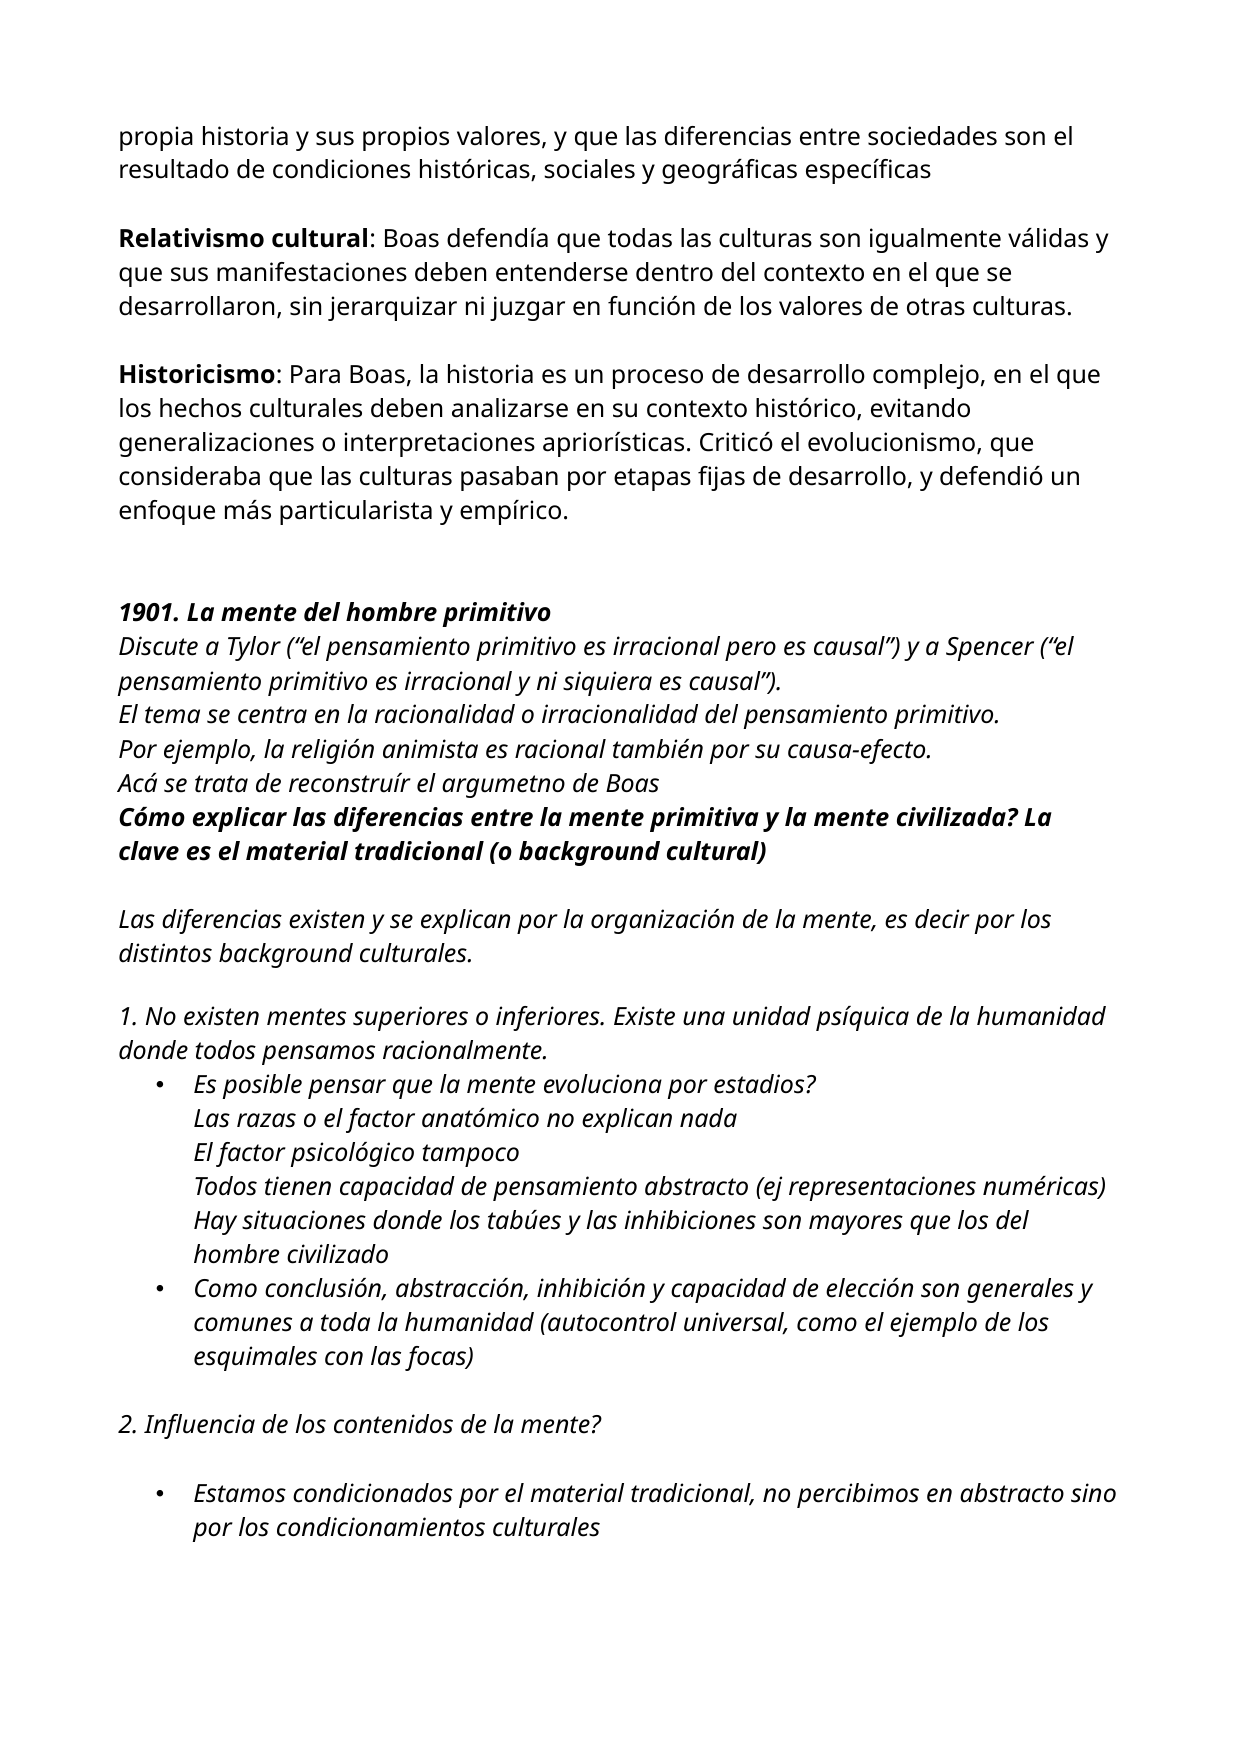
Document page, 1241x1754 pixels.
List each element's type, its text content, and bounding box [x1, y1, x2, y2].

text 2. Influencia de los contenidos de la mente? [118, 1407, 1122, 1475]
list Como conclusión, abstracción, inhibición y capacidad de elección son generales y comunes a toda la humanidad (autocontrol universal, como el ejemplo de los esquimales con las focas) [156, 1271, 1122, 1407]
text Relativismo cultural: Boas defendía que todas las culturas son igualmente válidas y que sus manifestaciones deben entenderse dentro del contexto en el que se desarrollaron, sin jerarquizar ni juzgar en función de los valores de otras culturas. [118, 220, 1122, 357]
text 1901. La mente del hombre primitivo Discute a Tylor (“el pensamiento primitivo es irracional pero es causal”) y a Spencer (“el pensamiento primitivo es irracional y ni siquiera es causal”). [118, 595, 1122, 697]
text propia historia y sus propios valores, y que las diferencias entre sociedades son el resultado de condiciones históricas, sociales y geográficas específicas [118, 118, 1122, 186]
text Cómo explicar las diferencias entre la mente primitiva y la mente civilizada? La clave es el material tradicional (o background cultural) [118, 799, 1122, 867]
text Historicismo: Para Boas, la historia es un proceso de desarrollo complejo, en el que los hechos culturales deben analizarse en su contexto histórico, evitando generalizaciones o interpretaciones apriorísticas. Criticó el evolucionismo, que consideraba que las culturas pasaban por etapas fijas de desarrollo, y defendió un enfoque más particularista y empírico. [118, 357, 1122, 527]
text Acá se trata de reconstruír el argumetno de Boas [118, 765, 1122, 799]
text El tema se centra en la racionalidad o irracionalidad del pensamiento primitivo. Por ejemplo, la religión animista es racional también por su causa-efecto. [118, 697, 1122, 765]
list Estamos condicionados por el material tradicional, no percibimos en abstracto sino por los condicionamientos culturales [156, 1475, 1122, 1577]
list Es posible pensar que la mente evoluciona por estadios? Las razas o el factor anatómico no explican nada El factor psicológico tampoco Todos tienen capacidad de pensamiento abstracto (ej representaciones numéricas) Hay situaciones donde los tabúes y las inhibiciones son mayores que los del hombre civilizado [156, 1067, 1122, 1271]
text Las diferencias existen y se explican por la organización de la mente, es decir por los distintos background culturales. [118, 867, 1122, 970]
text 1. No existen mentes superiores o inferiores. Existe una unidad psíquica de la humanidad donde todos pensamos racionalmente. [118, 998, 1122, 1067]
